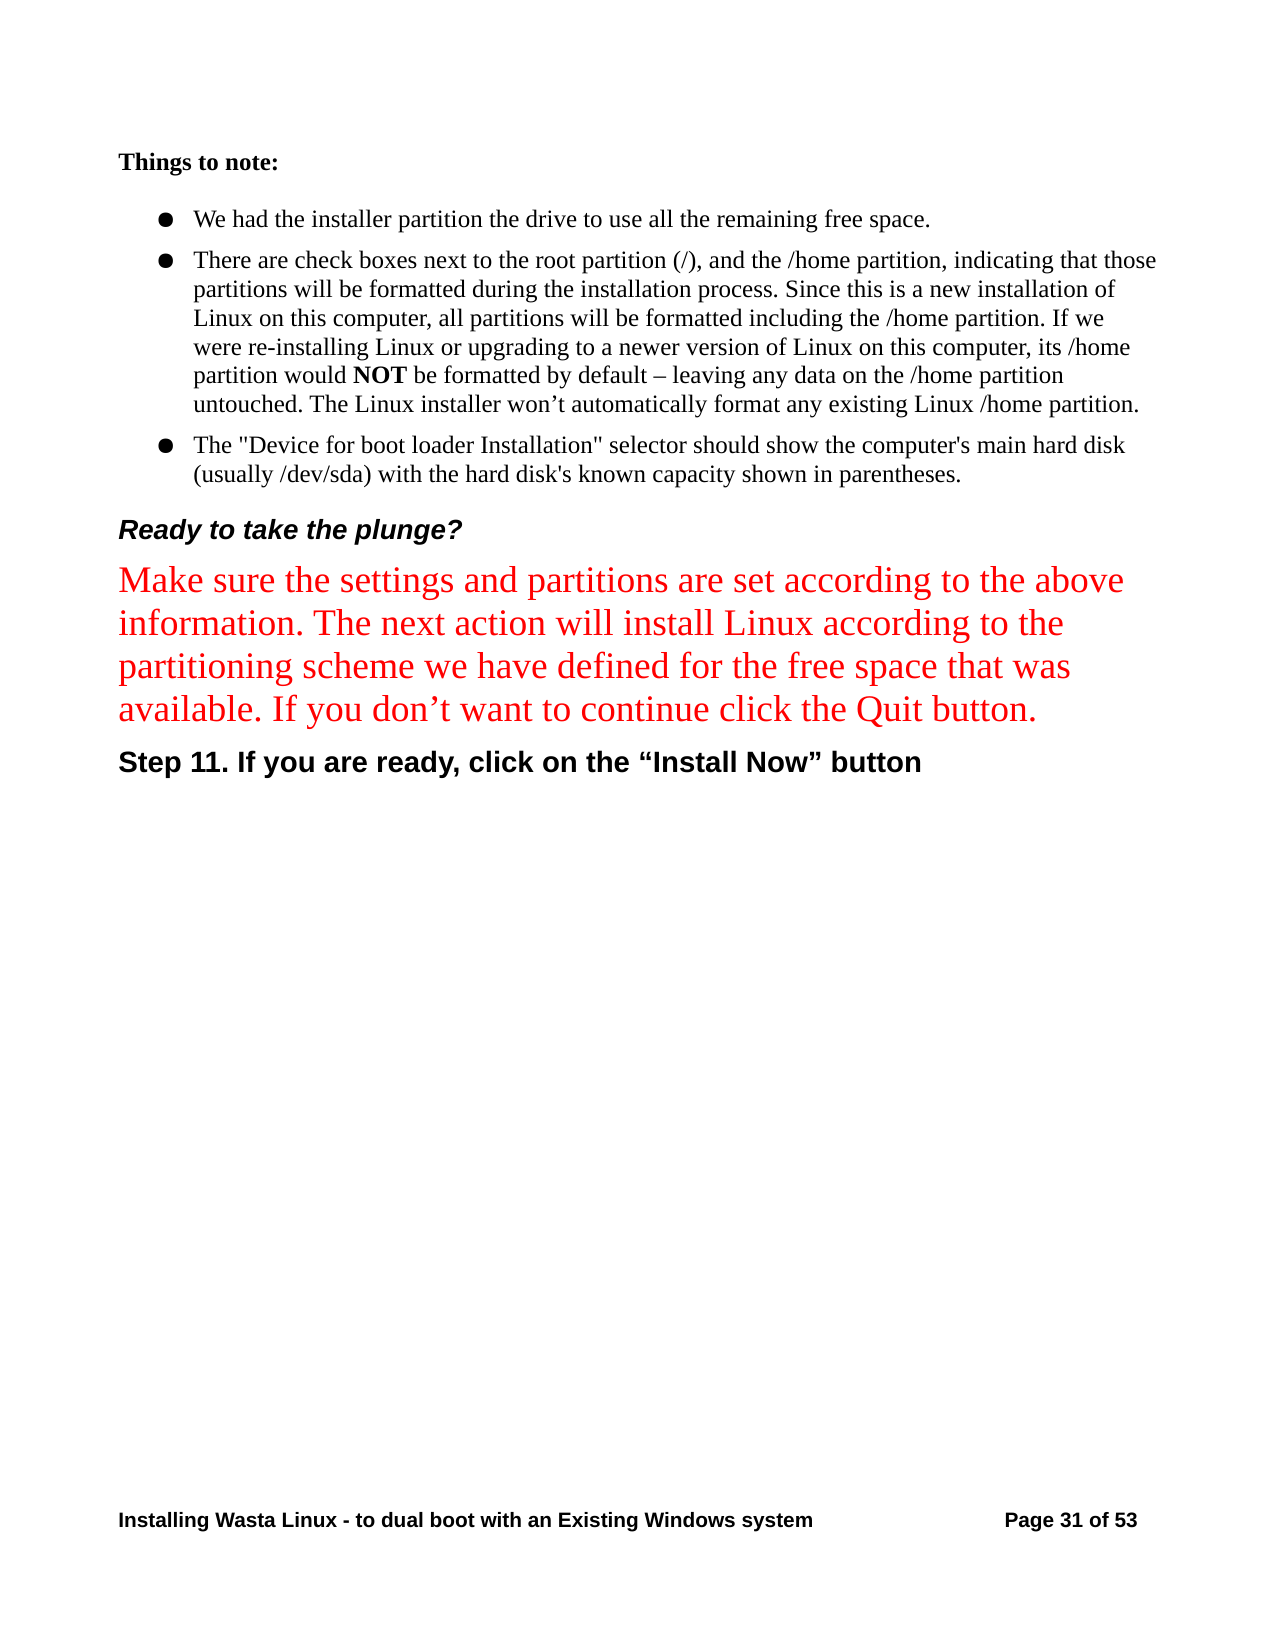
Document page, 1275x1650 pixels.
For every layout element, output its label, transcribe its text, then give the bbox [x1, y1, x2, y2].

subtitle Ready to take the plunge? [118, 513, 1157, 545]
list There are check boxes next to the root partition (/), and the /home partition, indicating that those partitions will be formatted during the installation process. Since this is a new installation of Linux on this computer, all partitions will be formatted including the /home partition. If we were re-installing Linux or upgrading to a newer version of Linux on this computer, its /home partition would NOT be formatted by default – leaving any data on the /home partition untouched. The Linux installer won’t automatically format any existing Linux /home partition. [156, 246, 1157, 418]
list The "Device for boot loader Installation" selector should show the computer's main hard disk (usually /dev/sda) with the hard disk's known capacity shown in parentheses. [156, 431, 1157, 488]
subtitle Step 11. If you are ready, click on the “Install Now” button [118, 744, 1157, 778]
text Make sure the settings and partitions are set according to the above information. The next action will install Linux according to the partitioning scheme we have defined for the free space that was available. If you don’t want to continue click the Quit button. [118, 557, 1157, 730]
text Things to note: [118, 147, 1157, 176]
list We had the installer partition the drive to use all the remaining free space. [156, 204, 1157, 233]
